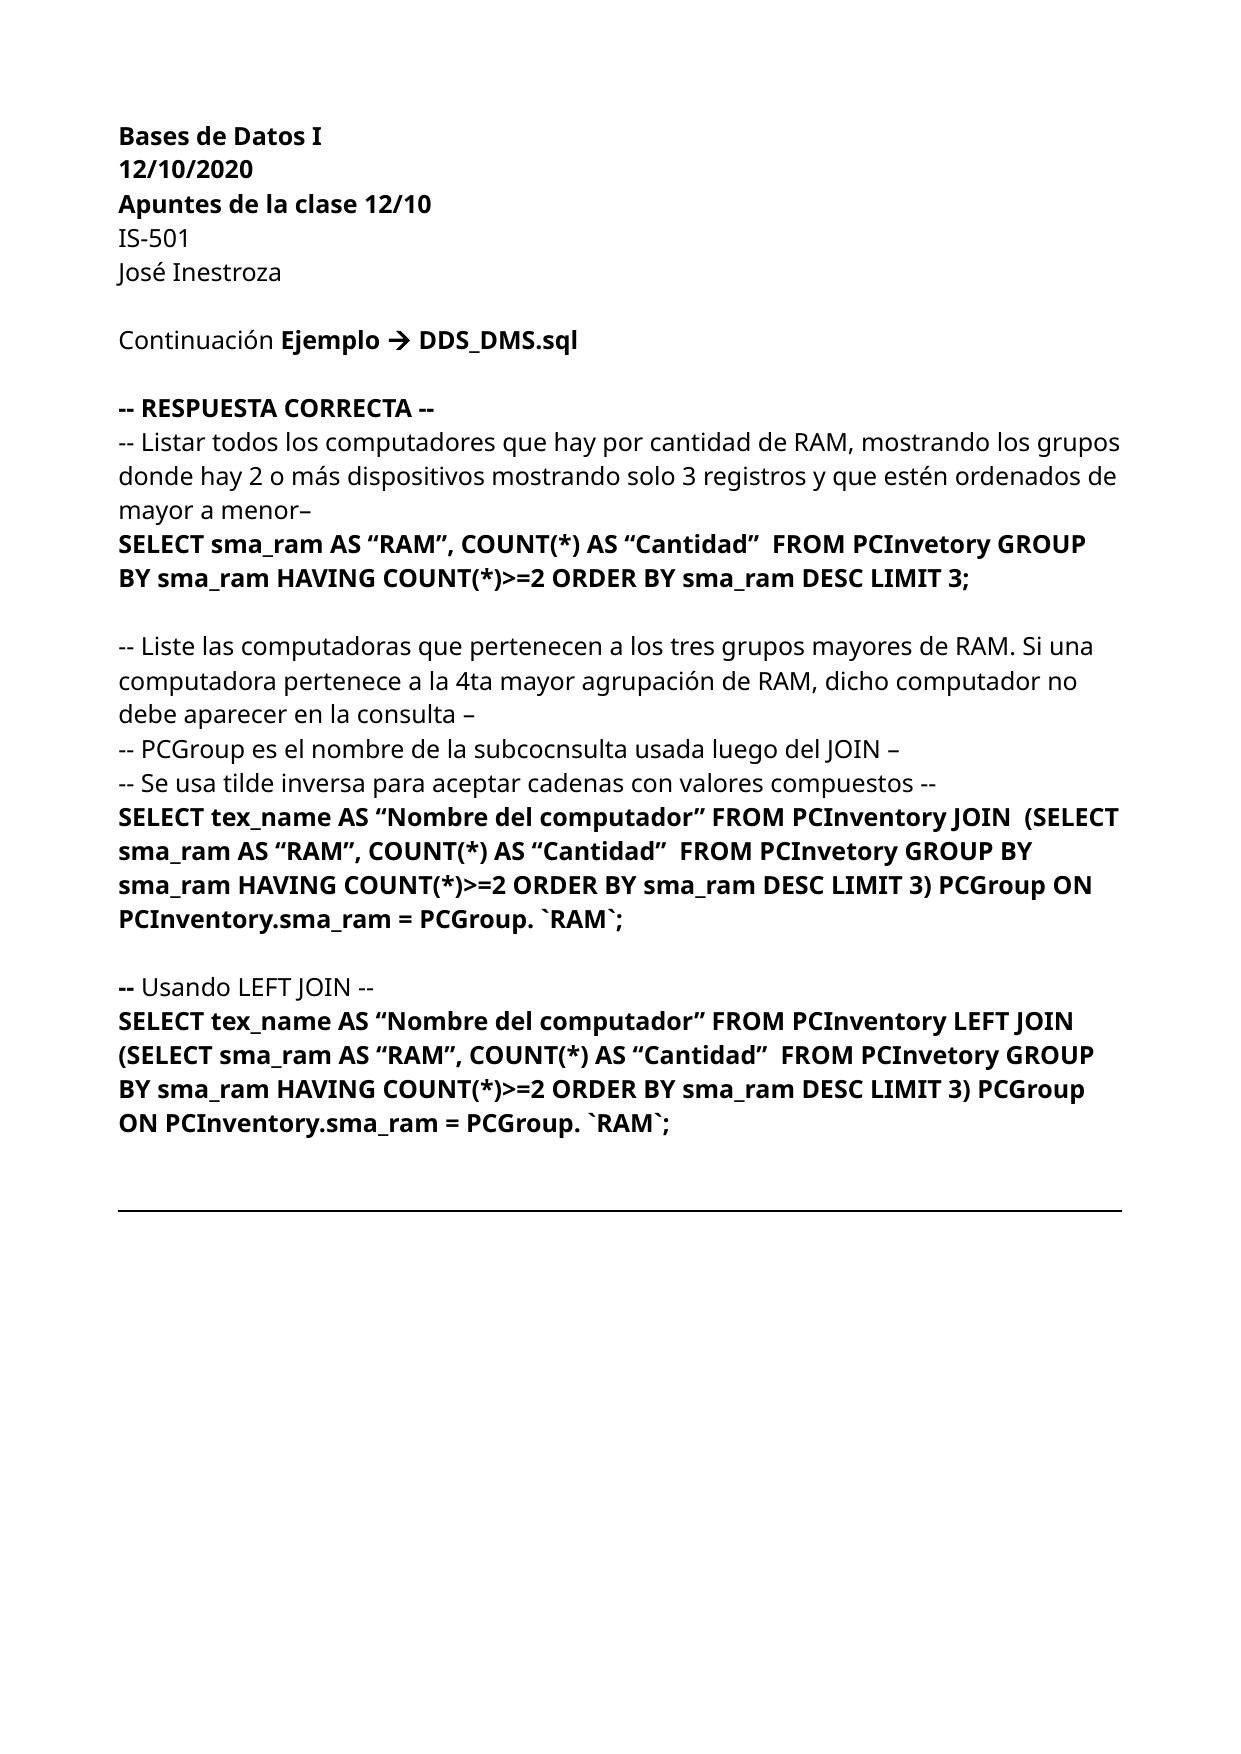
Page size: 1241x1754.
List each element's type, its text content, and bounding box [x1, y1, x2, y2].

text -- PCGroup es el nombre de la subcocnsulta usada luego del JOIN – [118, 731, 1122, 765]
text -- RESPUESTA CORRECTA -- [118, 391, 1122, 425]
text -- Usando LEFT JOIN -- [118, 970, 1122, 1004]
text Continuación Ejemplo  DDS_DMS.sql [118, 322, 1122, 357]
text -- Listar todos los computadores que hay por cantidad de RAM, mostrando los grupos donde hay 2 o más dispositivos mostrando solo 3 registros y que estén ordenados de mayor a menor– [118, 425, 1122, 527]
text Apuntes de la clase 12/10 [118, 186, 1122, 220]
text SELECT sma_ram AS “RAM”, COUNT(*) AS “Cantidad” FROM PCInvetory GROUP BY sma_ram HAVING COUNT(*)>=2 ORDER BY sma_ram DESC LIMIT 3; [118, 527, 1122, 595]
text 12/10/2020 [118, 152, 1122, 186]
text -- Se usa tilde inversa para aceptar cadenas con valores compuestos -- [118, 765, 1122, 799]
text SELECT tex_name AS “Nombre del computador” FROM PCInventory JOIN (SELECT sma_ram AS “RAM”, COUNT(*) AS “Cantidad” FROM PCInvetory GROUP BY sma_ram HAVING COUNT(*)>=2 ORDER BY sma_ram DESC LIMIT 3) PCGroup ON PCInventory.sma_ram = PCGroup. `RAM`; [118, 799, 1122, 936]
text -- Liste las computadoras que pertenecen a los tres grupos mayores de RAM. Si una computadora pertenece a la 4ta mayor agrupación de RAM, dicho computador no debe aparecer en la consulta – [118, 629, 1122, 731]
text SELECT tex_name AS “Nombre del computador” FROM PCInventory LEFT JOIN (SELECT sma_ram AS “RAM”, COUNT(*) AS “Cantidad” FROM PCInvetory GROUP BY sma_ram HAVING COUNT(*)>=2 ORDER BY sma_ram DESC LIMIT 3) PCGroup ON PCInventory.sma_ram = PCGroup. `RAM`; [118, 1004, 1122, 1140]
text IS-501 José Inestroza [118, 220, 1122, 288]
text Bases de Datos I [118, 118, 1122, 152]
